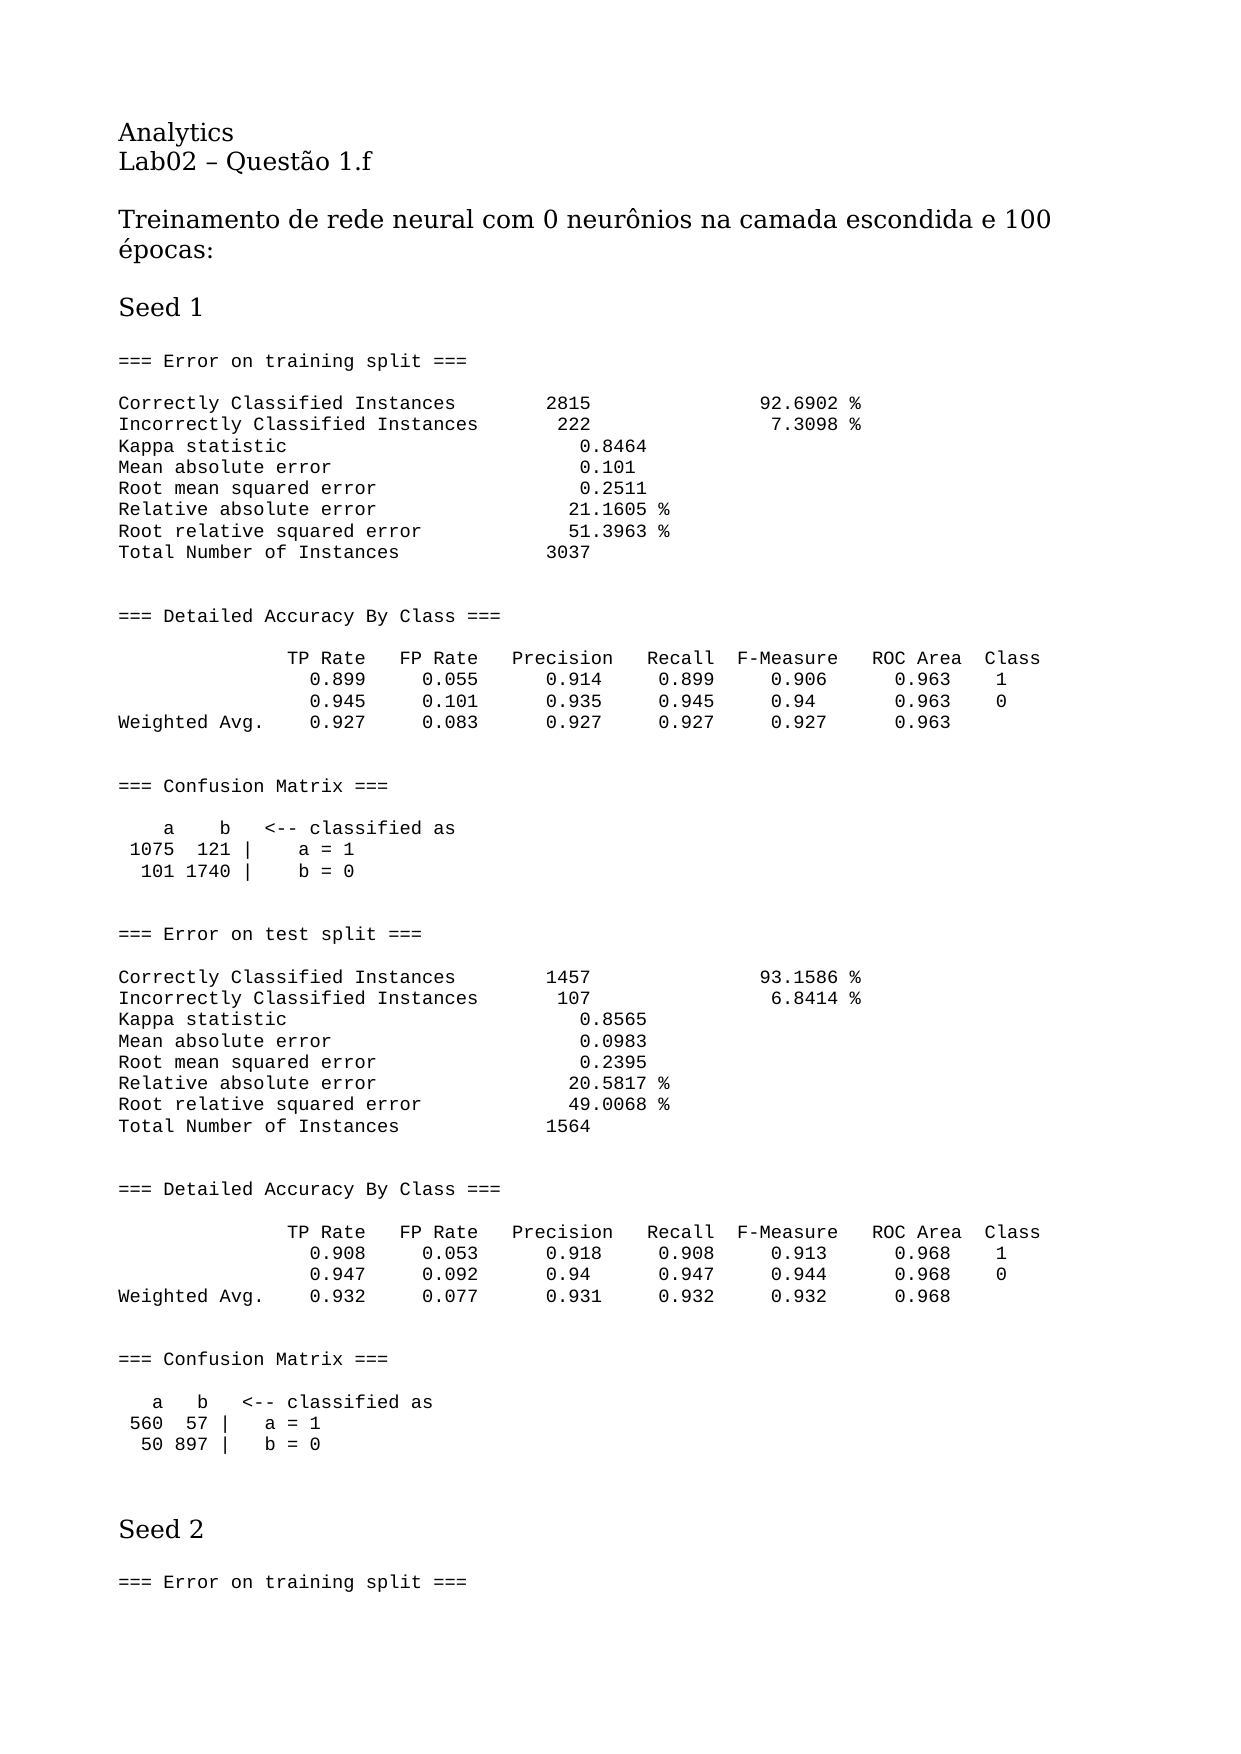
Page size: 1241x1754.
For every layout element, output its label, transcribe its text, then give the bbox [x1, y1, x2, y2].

text TP Rate FP Rate Precision Recall F-Measure ROC Area Class [118, 649, 1122, 670]
text Root mean squared error 0.2395 [118, 1053, 1122, 1074]
text 1075 121 | a = 1 [118, 840, 1122, 861]
text Root mean squared error 0.2511 [118, 479, 1122, 500]
text Correctly Classified Instances 2815 92.6902 % [118, 394, 1122, 415]
text 0.899 0.055 0.914 0.899 0.906 0.963 1 [118, 670, 1122, 691]
text a b <-- classified as [118, 1393, 1122, 1414]
text Kappa statistic 0.8464 [118, 436, 1122, 458]
text a b <-- classified as [118, 819, 1122, 840]
text === Detailed Accuracy By Class === [118, 1180, 1122, 1201]
text Relative absolute error 21.1605 % [118, 500, 1122, 521]
text Treinamento de rede neural com 0 neurônios na camada escondida e 100 épocas: [118, 206, 1122, 264]
text 560 57 | a = 1 [118, 1414, 1122, 1435]
text Total Number of Instances 3037 [118, 543, 1122, 564]
text Correctly Classified Instances 1457 93.1586 % [118, 968, 1122, 989]
text 101 1740 | b = 0 [118, 861, 1122, 883]
text Mean absolute error 0.101 [118, 458, 1122, 479]
text 0.908 0.053 0.918 0.908 0.913 0.968 1 [118, 1244, 1122, 1265]
text === Confusion Matrix === [118, 776, 1122, 798]
text === Detailed Accuracy By Class === [118, 606, 1122, 628]
text 0.945 0.101 0.935 0.945 0.94 0.963 0 [118, 691, 1122, 713]
text Weighted Avg. 0.927 0.083 0.927 0.927 0.927 0.963 [118, 713, 1122, 734]
text 0.947 0.092 0.94 0.947 0.944 0.968 0 [118, 1265, 1122, 1286]
text Analytics [118, 118, 1122, 147]
text Mean absolute error 0.0983 [118, 1031, 1122, 1053]
text === Confusion Matrix === [118, 1350, 1122, 1371]
text Weighted Avg. 0.932 0.077 0.931 0.932 0.932 0.968 [118, 1286, 1122, 1308]
text TP Rate FP Rate Precision Recall F-Measure ROC Area Class [118, 1223, 1122, 1244]
text Relative absolute error 20.5817 % [118, 1074, 1122, 1095]
text Root relative squared error 49.0068 % [118, 1095, 1122, 1116]
text 50 897 | b = 0 [118, 1435, 1122, 1456]
text Lab02 – Questão 1.f [118, 147, 1122, 176]
text Total Number of Instances 1564 [118, 1116, 1122, 1138]
text === Error on training split === [118, 1573, 1122, 1594]
text Kappa statistic 0.8565 [118, 1010, 1122, 1031]
text Seed 2 [118, 1515, 1122, 1544]
text === Error on training split === [118, 351, 1122, 373]
text Incorrectly Classified Instances 107 6.8414 % [118, 989, 1122, 1010]
text === Error on test split === [118, 925, 1122, 946]
text Root relative squared error 51.3963 % [118, 521, 1122, 543]
text Seed 1 [118, 293, 1122, 322]
text Incorrectly Classified Instances 222 7.3098 % [118, 415, 1122, 436]
